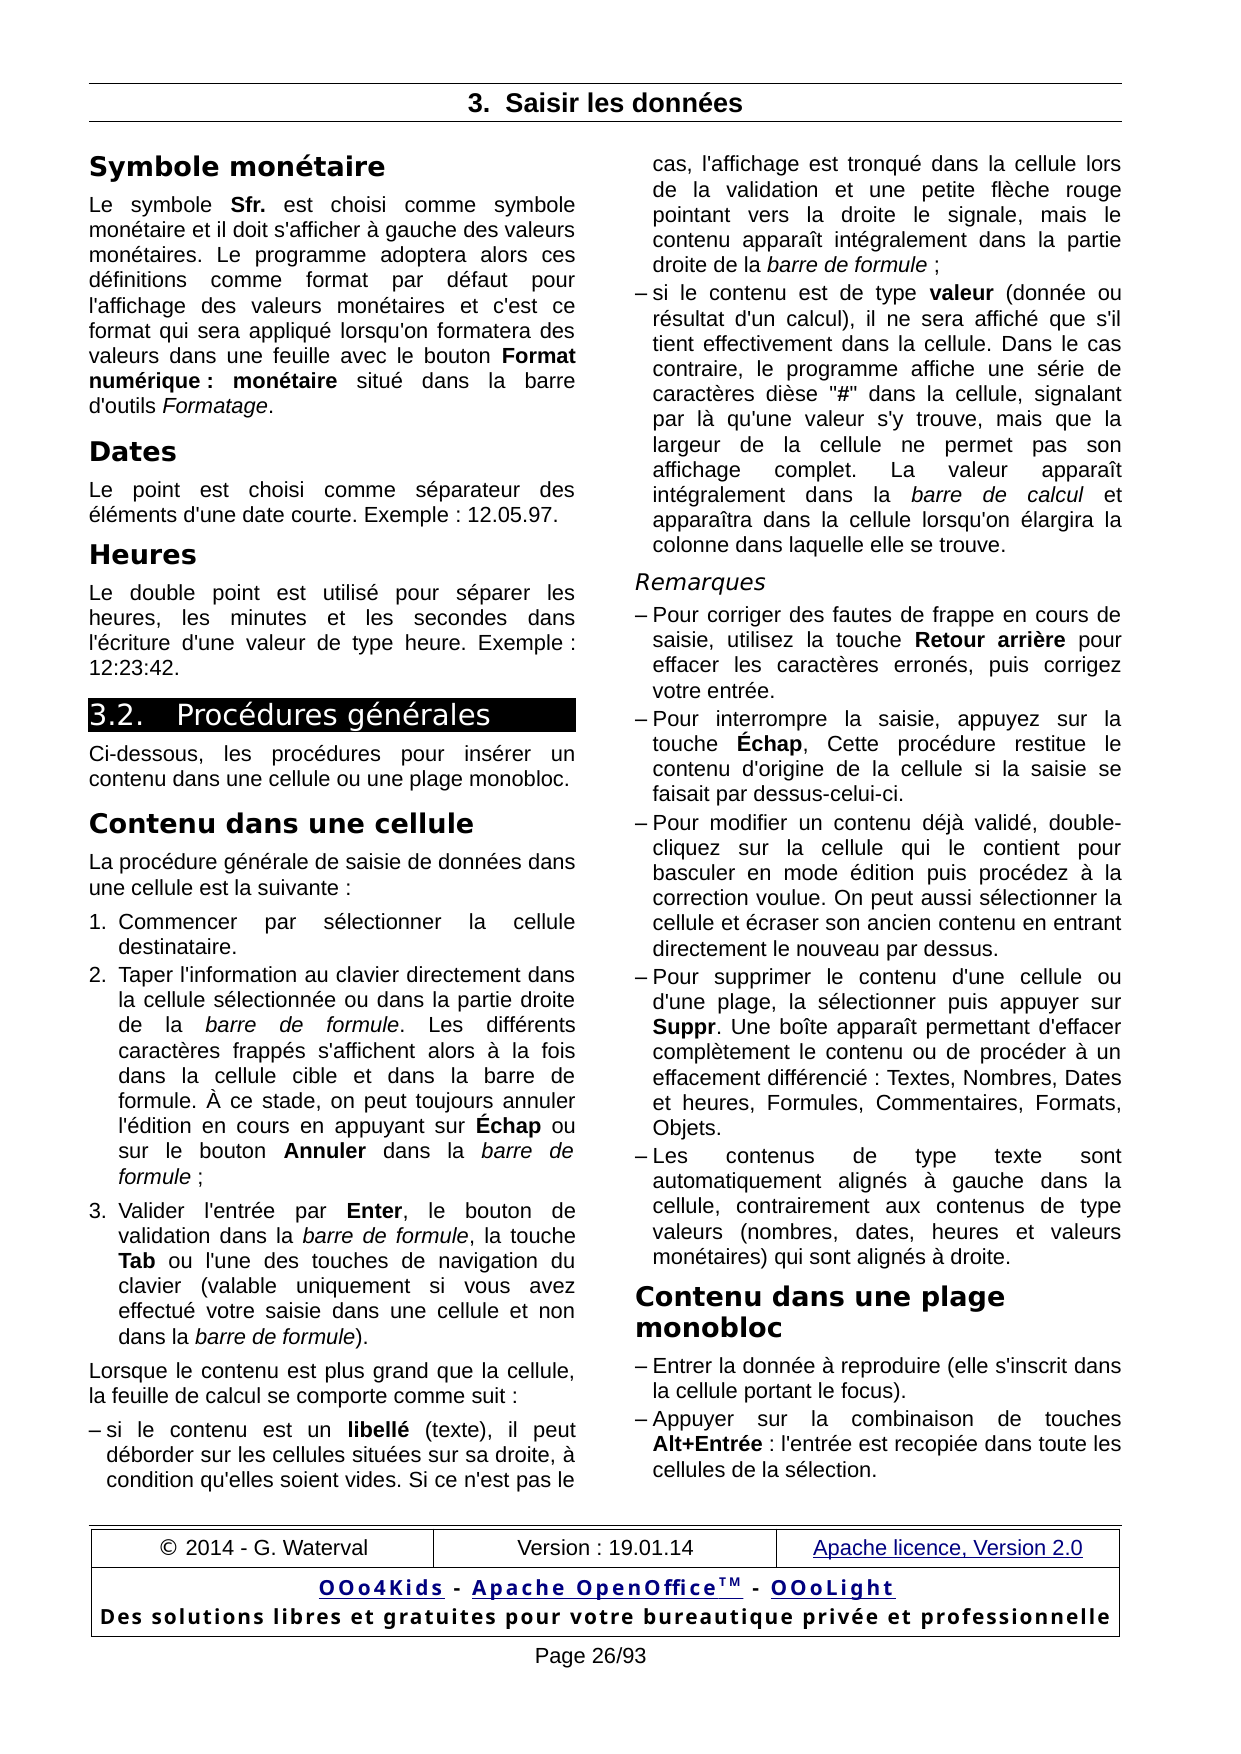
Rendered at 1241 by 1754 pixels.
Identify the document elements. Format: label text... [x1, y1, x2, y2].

list Entrer la donnée à reproduire (elle s'inscrit dans la cellule portant le focus). [635, 1353, 1122, 1403]
text Le double point est utilisé pour séparer les heures, les minutes et les secondes dans l'écriture d'une valeur de type heure. Exemple : 12:23:42. [88, 579, 576, 680]
list Pour interrompre la saisie, appuyez sur la touche Échap, Cette procédure restitue le contenu d'origine de la cellule si la saisie se faisait par dessus-celui-ci. [635, 706, 1122, 807]
list Pour supprimer le contenu d'une cellule ou d'une plage, la sélectionner puis appuyer sur Suppr. Une boîte apparaît permettant d'effacer complètement le contenu ou de procéder à un effacement différencié : Textes, Nombres, Dates et heures, Formules, Commentaires, Formats, Objets. [635, 964, 1122, 1140]
subtitle Symbole monétaire [88, 151, 576, 183]
list Appuyer sur la combinaison de touches Alt+Entrée : l'entrée est recopiée dans toute les cellules de la sélection. [635, 1406, 1122, 1482]
list Pour corriger des fautes de frappe en cours de saisie, utilisez la touche Retour arrière pour effacer les caractères erronés, puis corrigez votre entrée. [635, 602, 1122, 703]
text La procédure générale de saisie de données dans une cellule est la suivante : [88, 849, 576, 900]
text Lorsque le contenu est plus grand que la cellule, la feuille de calcul se comporte comme suit : [88, 1358, 576, 1408]
list Valider l'entrée par Enter, le bouton de validation dans la barre de formule, la touche Tab ou l'une des touches de navigation du clavier (valable uniquement si vous avez effectué votre saisie dans une cellule et non dans la barre de formule). [88, 1198, 576, 1349]
list Les contenus de type texte sont automatiquement alignés à gauche dans la cellule, contrairement aux contenus de type valeurs (nombres, dates, heures et valeurs monétaires) qui sont alignés à droite. [635, 1143, 1122, 1269]
subtitle Procédures générales [88, 698, 576, 732]
subtitle Dates [88, 436, 576, 468]
list Commencer par sélectionner la cellule destinataire. [88, 908, 576, 959]
text Le symbole Sfr. est choisi comme symbole monétaire et il doit s'afficher à gauche des valeurs monétaires. Le programme adoptera alors ces définitions comme format par défaut pour l'affichage des valeurs monétaires et c'est ce format qui sera appliqué lorsqu'on formatera des valeurs dans une feuille avec le bouton Format numérique : monétaire situé dans la barre d'outils Formatage. [88, 192, 576, 419]
subtitle Contenu dans une cellule [88, 809, 576, 840]
list cas, l'affichage est tronqué dans la cellule lors de la validation et une petite flèche rouge pointant vers la droite le signale, mais le contenu apparaît intégralement dans la partie droite de la barre de formule ; [635, 151, 1122, 277]
subtitle Contenu dans une plage monobloc [635, 1281, 1122, 1344]
list Pour modifier un contenu déjà validé, double-cliquez sur la cellule qui le contient pour basculer en mode édition puis procédez à la correction voulue. On peut aussi sélectionner la cellule et écraser son ancien contenu en entrant directement le nouveau par dessus. [635, 809, 1122, 961]
list si le contenu est un libellé (texte), il peut déborder sur les cellules situées sur sa droite, à condition qu'elles soient vides. Si ce n'est pas le [88, 1417, 576, 1493]
subtitle Heures [88, 539, 576, 571]
subtitle Remarques [635, 569, 1122, 596]
list si le contenu est de type valeur (donnée ou résultat d'un calcul), il ne sera affiché que s'il tient effectivement dans la cellule. Dans le cas contraire, le programme affiche une série de caractères dièse "#" dans la cellule, signalant par là qu'une valeur s'y trouve, mais que la largeur de la cellule ne permet pas son affichage complet. La valeur apparaît intégralement dans la barre de calcul et apparaîtra dans la cellule lorsqu'on élargira la colonne dans laquelle elle se trouve. [635, 280, 1122, 558]
list Taper l'information au clavier directement dans la cellule sélectionnée ou dans la partie droite de la barre de formule. Les différents caractères frappés s'affichent alors à la fois dans la cellule cible et dans la barre de formule. À ce stade, on peut toujours annuler l'édition en cours en appuyant sur Échap ou sur le bouton Annuler dans la barre de formule ; [88, 962, 576, 1189]
text Ci-dessous, les procédures pour insérer un contenu dans une cellule ou une plage monobloc. [88, 741, 576, 791]
list Le point est choisi comme séparateur des éléments d'une date courte. Exemple : 12.05.97. [88, 477, 576, 527]
